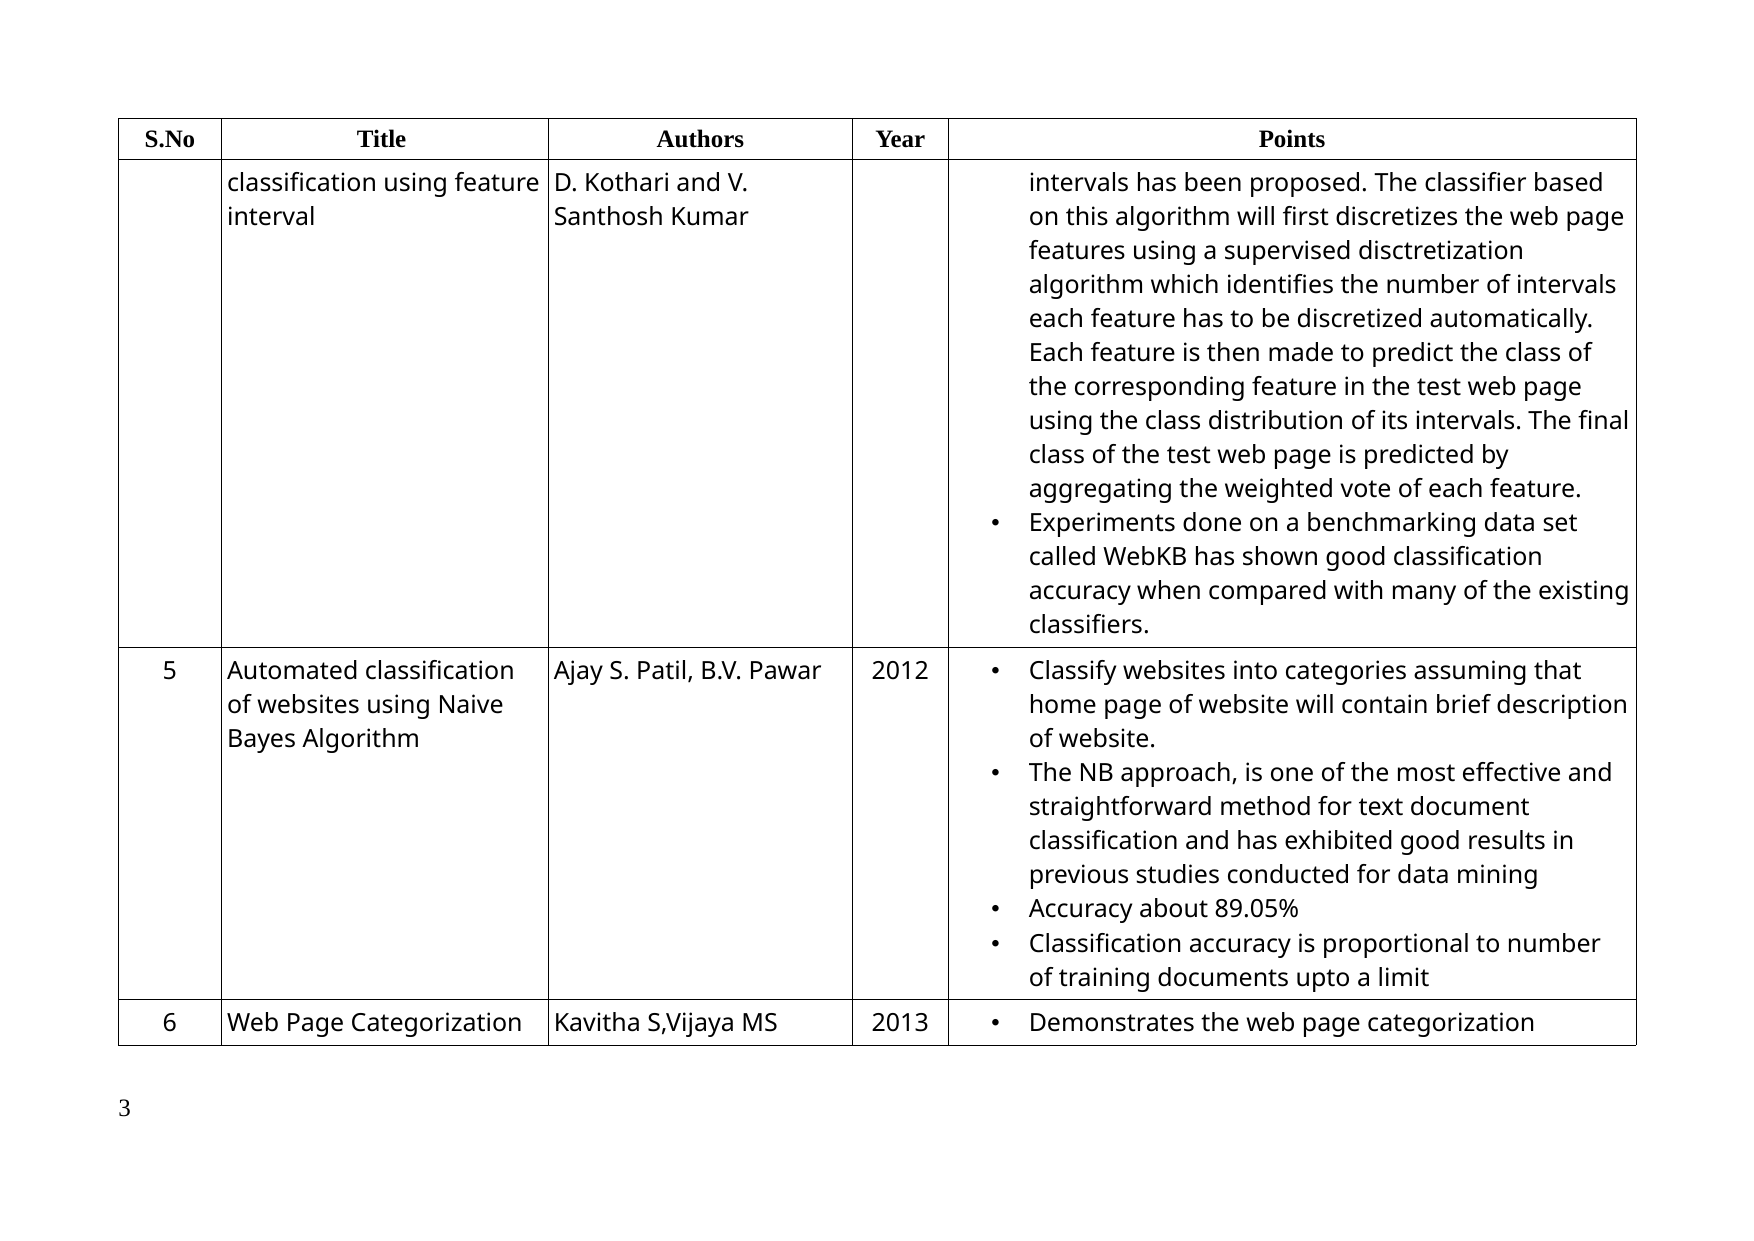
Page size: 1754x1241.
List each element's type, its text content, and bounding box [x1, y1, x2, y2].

table_header Title [222, 119, 548, 158]
table_cell An algorithm called weighted voting of feature intervals has been proposed. The classifier based on this algorithm will first discretizes the web page features using a supervised disctretization algorithm which identifies the number of intervals each feature has to be discretized automatically. Each feature is then made to predict the class of the corresponding feature in the test web page using the class distribution of its intervals. The final class of the test web page is predicted by aggregating the weighted vote of each feature. Experiments done on a benchmarking data set called WebKB has shown good classification accuracy when compared with many of the existing classifiers. [949, 160, 1636, 647]
table_header Authors [549, 119, 852, 158]
table_header Points [949, 119, 1636, 158]
table_cell [119, 160, 221, 647]
table_cell 5 [119, 648, 221, 999]
table_cell 6 [119, 1000, 221, 1045]
table_cell 2013 [853, 1000, 948, 1045]
table_cell Demonstrates the web page categorization problem as the multi classification task and provides a suitable solution using a supervised learning technique namely multilayer perception. The multilayer Perceptron network is the most widely used neural network classifier. It is a feed forward artificial neural network model that maps sets of input data into a set of appropriate output. It is a varation of the standard linear perceptron in that it uses three or more layers of nodes with nonlinear activation functions and is more powerful than the perceptron in that it can distinguish data that is not linearly separable, or separable using hyperplane. MLP networks are universal, flexible and nonlinear models consisting of a number of units organized into multiple layers. Classification accuracy is about 5% more than Naive Bayes classifier. How ever it take too much time as compared to Naive Bayes classification method. [949, 1000, 1636, 1045]
table_header Year [853, 119, 948, 158]
table_cell Web Page Categorization [222, 1000, 548, 1045]
table_cell D. Kothari and V. Santhosh Kumar [549, 160, 852, 647]
table_cell Kavitha S,Vijaya MS [549, 1000, 852, 1045]
table_header S.No [119, 119, 221, 158]
table_cell 2012 [853, 648, 948, 999]
table_cell [853, 160, 948, 647]
table_cell Automated classification of websites using Naive Bayes Algorithm [222, 648, 548, 999]
table_cell classification using feature interval [222, 160, 548, 647]
table_cell Ajay S. Patil, B.V. Pawar [549, 648, 852, 999]
table_cell Classify websites into categories assuming that home page of website will contain brief description of website. The NB approach, is one of the most effective and straightforward method for text document classification and has exhibited good results in previous studies conducted for data mining Accuracy about 89.05% Classification accuracy is proportional to number of training documents upto a limit [949, 648, 1636, 999]
